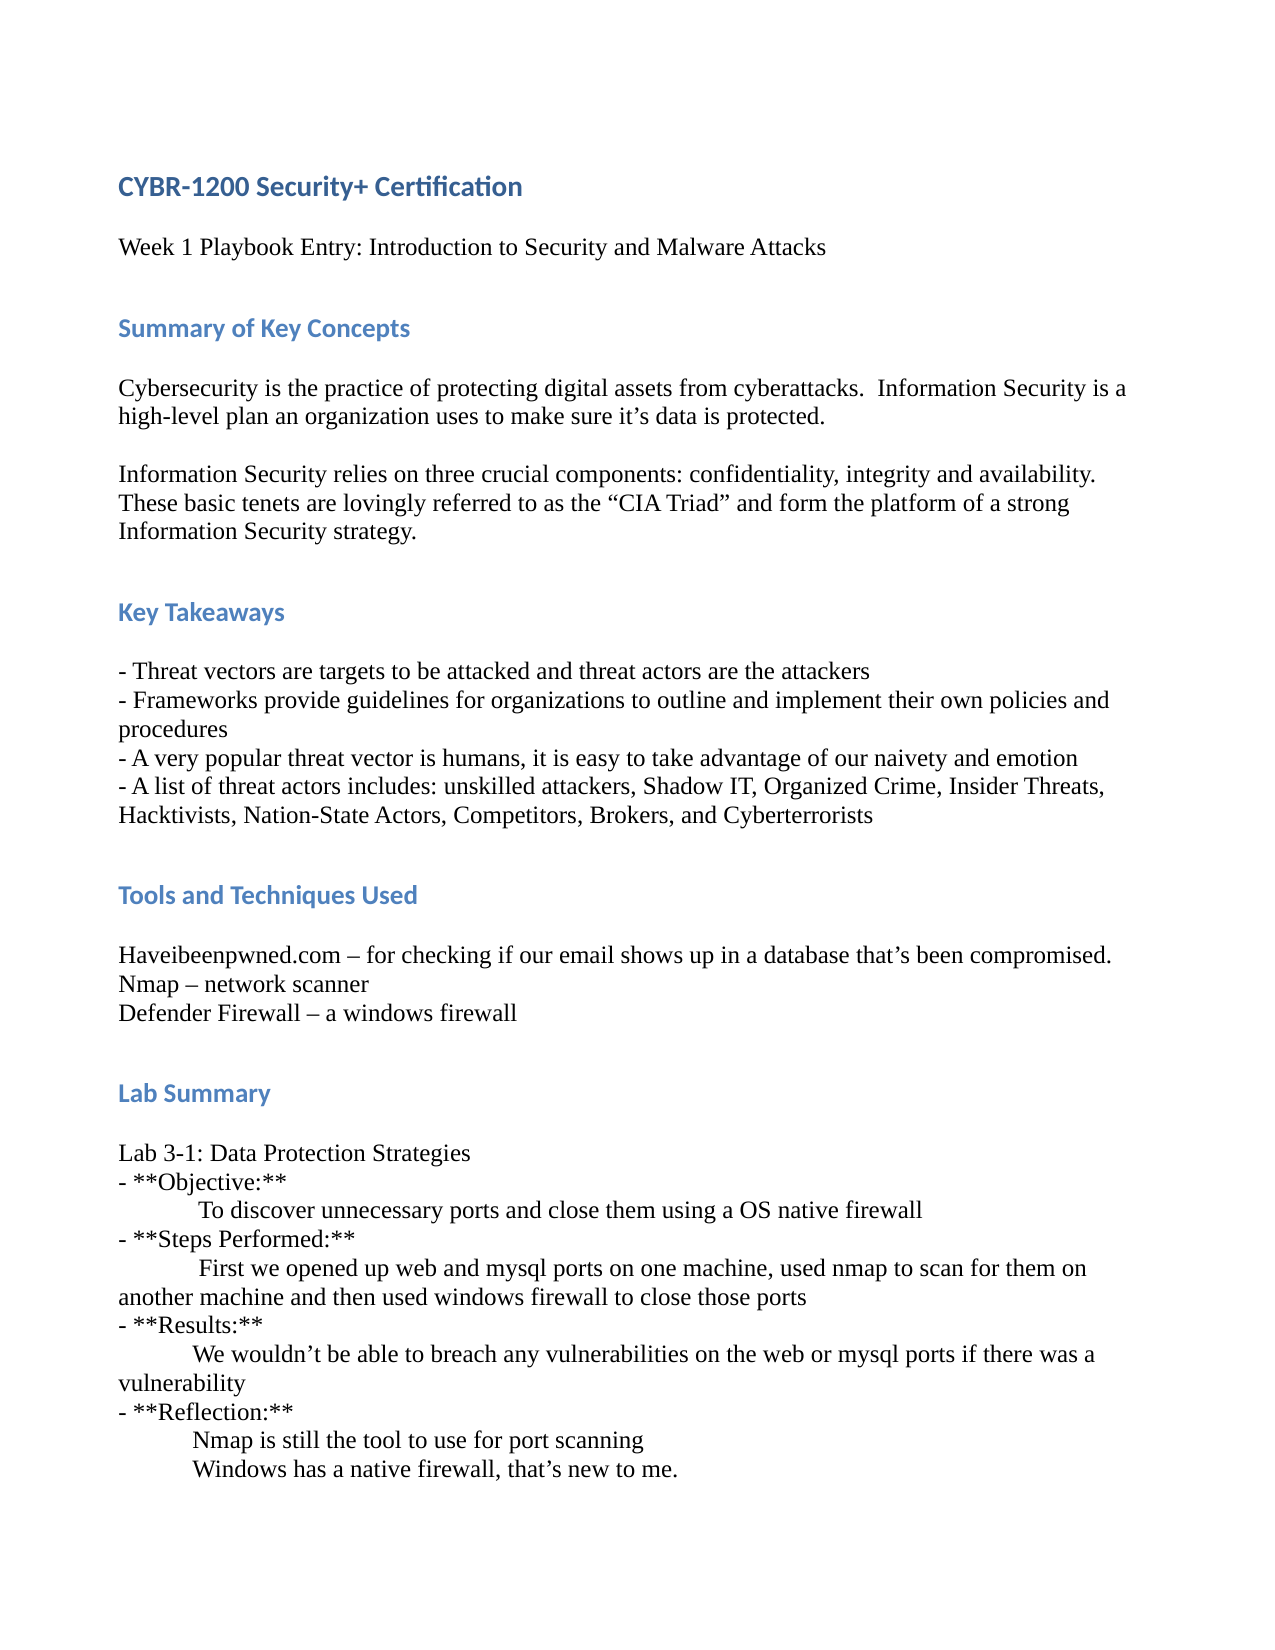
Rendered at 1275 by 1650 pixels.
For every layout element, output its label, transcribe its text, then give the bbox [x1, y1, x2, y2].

text We wouldn’t be able to breach any vulnerabilities on the web or mysql ports if there was a vulnerability - **Reflection:** [118, 1339, 1157, 1425]
text Defender Firewall – a windows firewall [118, 998, 1157, 1027]
text Windows has a native firewall, that’s new to me. [118, 1454, 1157, 1483]
text - A very popular threat vector is humans, it is easy to take advantage of our naivety and emotion [118, 743, 1157, 771]
text - A list of threat actors includes: unskilled attackers, Shadow IT, Organized Crime, Insider Threats, Hacktivists, Nation-State Actors, Competitors, Brokers, and Cyberterrorists [118, 771, 1157, 829]
subtitle Lab Summary [118, 1076, 1157, 1109]
text Haveibeenpwned.com – for checking if our email shows up in a database that’s been compromised. [118, 940, 1157, 969]
text Cybersecurity is the practice of protecting digital assets from cyberattacks. Information Security is a high-level plan an organization uses to make sure it’s data is protected. [118, 373, 1157, 430]
subtitle Key Takeaways [118, 595, 1157, 628]
subtitle Tools and Techniques Used [118, 878, 1157, 912]
subtitle Summary of Key Concepts [118, 311, 1157, 344]
text - Threat vectors are targets to be attacked and threat actors are the attackers [118, 656, 1157, 685]
text Week 1 Playbook Entry: Introduction to Security and Malware Attacks [118, 232, 1157, 261]
text Nmap – network scanner [118, 969, 1157, 998]
text To discover unnecessary ports and close them using a OS native firewall - **Steps Performed:** [118, 1195, 1157, 1253]
text - Frameworks provide guidelines for organizations to outline and implement their own policies and procedures [118, 685, 1157, 743]
subtitle CYBR-1200 Security+ Certification [118, 168, 1157, 204]
text Lab 3-1: Data Protection Strategies - **Objective:** [118, 1109, 1157, 1195]
text Information Security relies on three crucial components: confidentiality, integrity and availability. These basic tenets are lovingly referred to as the “CIA Triad” and form the platform of a strong Information Security strategy. [118, 459, 1157, 545]
text Nmap is still the tool to use for port scanning [118, 1425, 1157, 1454]
text First we opened up web and mysql ports on one machine, used nmap to scan for them on another machine and then used windows firewall to close those ports - **Results:** [118, 1253, 1157, 1339]
